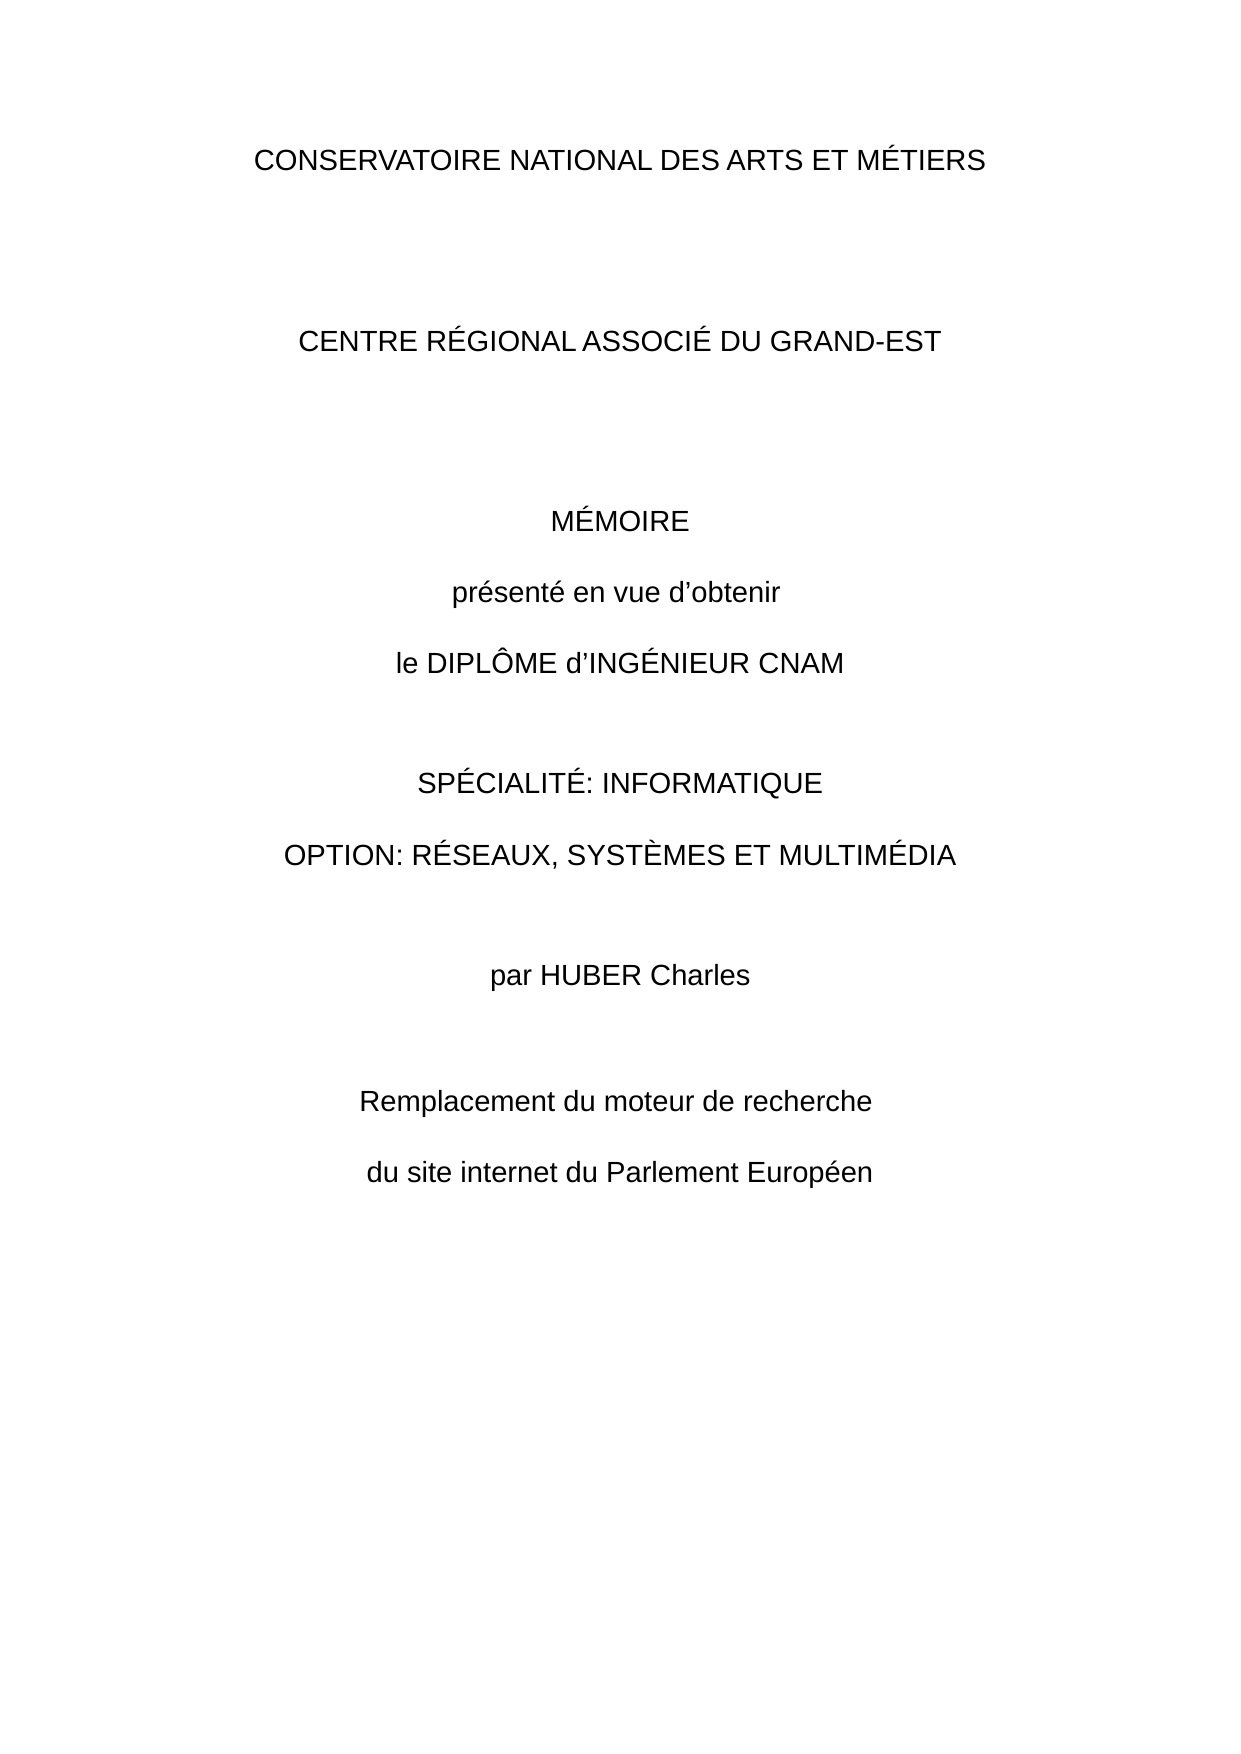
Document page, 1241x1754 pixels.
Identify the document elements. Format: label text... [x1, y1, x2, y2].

title présenté en vue d’obtenir [118, 575, 1122, 609]
title du site internet du Parlement Européen [118, 1154, 1122, 1188]
title le DIPLÔME d’INGÉNIEUR CNAM [118, 646, 1122, 680]
title Remplacement du moteur de recherche [118, 1083, 1122, 1117]
title MÉMOIRE [118, 504, 1122, 538]
title OPTION: RÉSEAUX, SYSTÈMES ET MULTIMÉDIA [118, 838, 1122, 871]
title par HUBER Charles [118, 958, 1122, 991]
title CENTRE RÉGIONAL ASSOCIÉ DU GRAND-EST [118, 324, 1122, 357]
title SPÉCIALITÉ: INFORMATIQUE [118, 767, 1122, 800]
title CONSERVATOIRE NATIONAL DES ARTS ET MÉTIERS [118, 143, 1122, 177]
